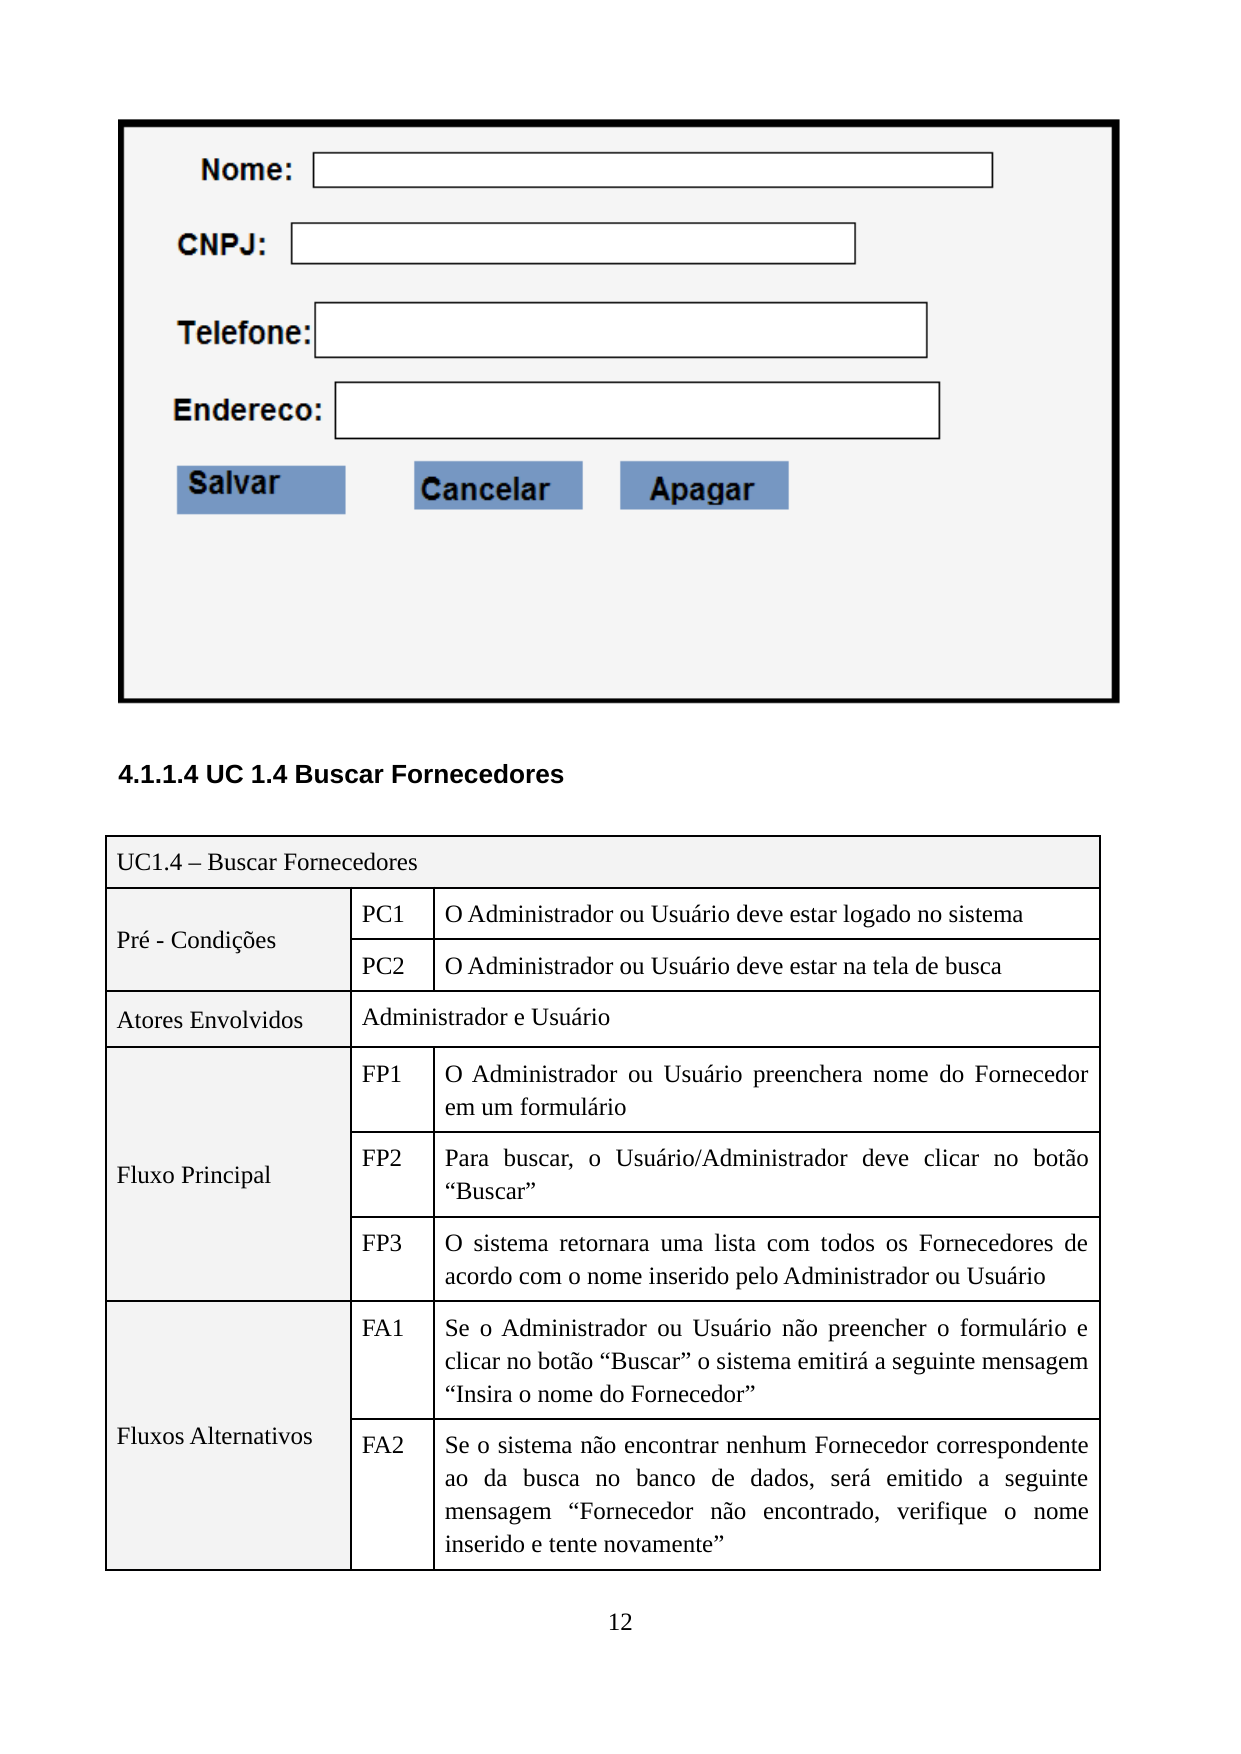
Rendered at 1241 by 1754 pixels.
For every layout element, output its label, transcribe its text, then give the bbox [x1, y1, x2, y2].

table_cell FP2 [352, 1133, 433, 1216]
table_cell Pré - Condições [107, 889, 350, 990]
subtitle 4.1.1.4 UC 1.4 Buscar Fornecedores [118, 759, 1122, 789]
table_cell Fluxo Principal [107, 1048, 350, 1300]
picture [118, 118, 1123, 708]
table_cell O Administrador ou Usuário deve estar logado no sistema [435, 889, 1099, 938]
table_cell O Administrador ou Usuário deve estar na tela de busca [435, 940, 1099, 990]
table_header UC1.4 – Buscar Fornecedores [107, 837, 1099, 887]
table_cell FA2 [352, 1420, 433, 1569]
table_cell O Administrador ou Usuário preenchera nome do Fornecedor em um formulário [435, 1048, 1099, 1131]
table_cell Fluxos Alternativos [107, 1302, 350, 1569]
table_cell Administrador e Usuário [352, 992, 1099, 1046]
table_cell O sistema retornara uma lista com todos os Fornecedores de acordo com o nome inserido pelo Administrador ou Usuário [435, 1218, 1099, 1300]
table_cell FP3 [352, 1218, 433, 1300]
table_cell Para buscar, o Usuário/Administrador deve clicar no botão “Buscar” [435, 1133, 1099, 1216]
table_cell FP1 [352, 1048, 433, 1131]
table_cell PC2 [352, 940, 433, 990]
table_cell Se o sistema não encontrar nenhum Fornecedor correspondente ao da busca no banco de dados, será emitido a seguinte mensagem “Fornecedor não encontrado, verifique o nome inserido e tente novamente” [435, 1420, 1099, 1569]
table_cell FA1 [352, 1302, 433, 1418]
table_cell Se o Administrador ou Usuário não preencher o formulário e clicar no botão “Buscar” o sistema emitirá a seguinte mensagem “Insira o nome do Fornecedor” [435, 1302, 1099, 1418]
table_cell PC1 [352, 889, 433, 938]
table_cell Atores Envolvidos [107, 992, 350, 1046]
